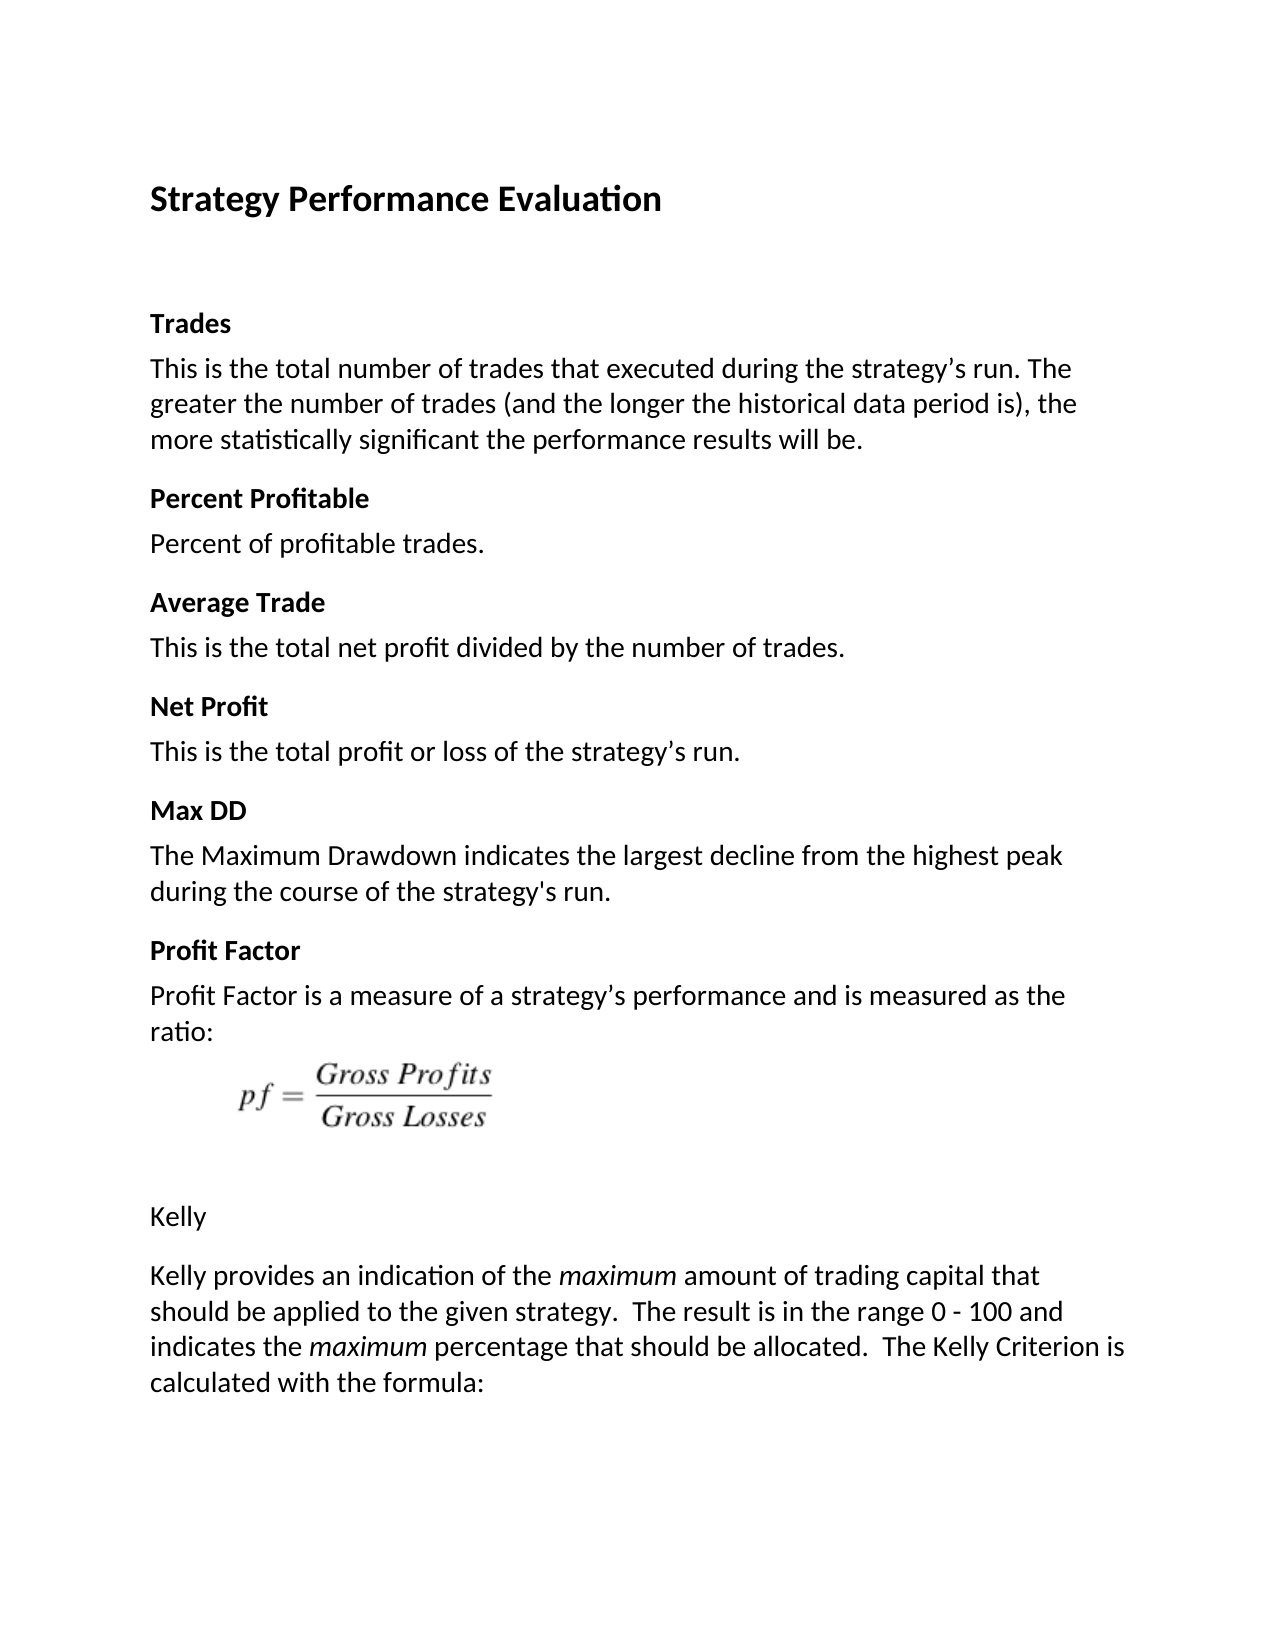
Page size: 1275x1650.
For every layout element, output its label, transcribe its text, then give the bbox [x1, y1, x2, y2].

subtitle Average Trade [150, 584, 1125, 620]
subtitle Trades [150, 305, 1125, 341]
text Kelly provides an indication of the maximum amount of trading capital that should be applied to the given strategy. The result is in the range 0 - 100 and indicates the maximum percentage that should be allocated. The Kelly Criterion is calculated with the formula: [150, 1257, 1125, 1399]
text The Maximum Drawdown indicates the largest decline from the highest peak during the course of the strategy's run. [150, 837, 1125, 909]
subtitle Percent Profitable [150, 480, 1125, 516]
text Profit Factor is a measure of a strategy’s performance and is measured as the ratio: [150, 977, 1125, 1048]
text This is the total profit or loss of the strategy’s run. [150, 733, 1125, 769]
text This is the total number of trades that executed during the strategy’s run. The greater the number of trades (and the longer the historical data period is), the more statistically significant the performance results will be. [150, 350, 1125, 457]
subtitle Max DD [150, 792, 1125, 828]
text This is the total net profit divided by the number of trades. [150, 629, 1125, 665]
text Kelly [150, 1198, 1125, 1234]
subtitle Profit Factor [150, 932, 1125, 968]
subtitle Strategy Performance Evaluation [150, 175, 1125, 221]
subtitle Net Profit [150, 688, 1125, 724]
text Percent of profitable trades. [150, 525, 1125, 561]
picture [228, 1048, 508, 1139]
